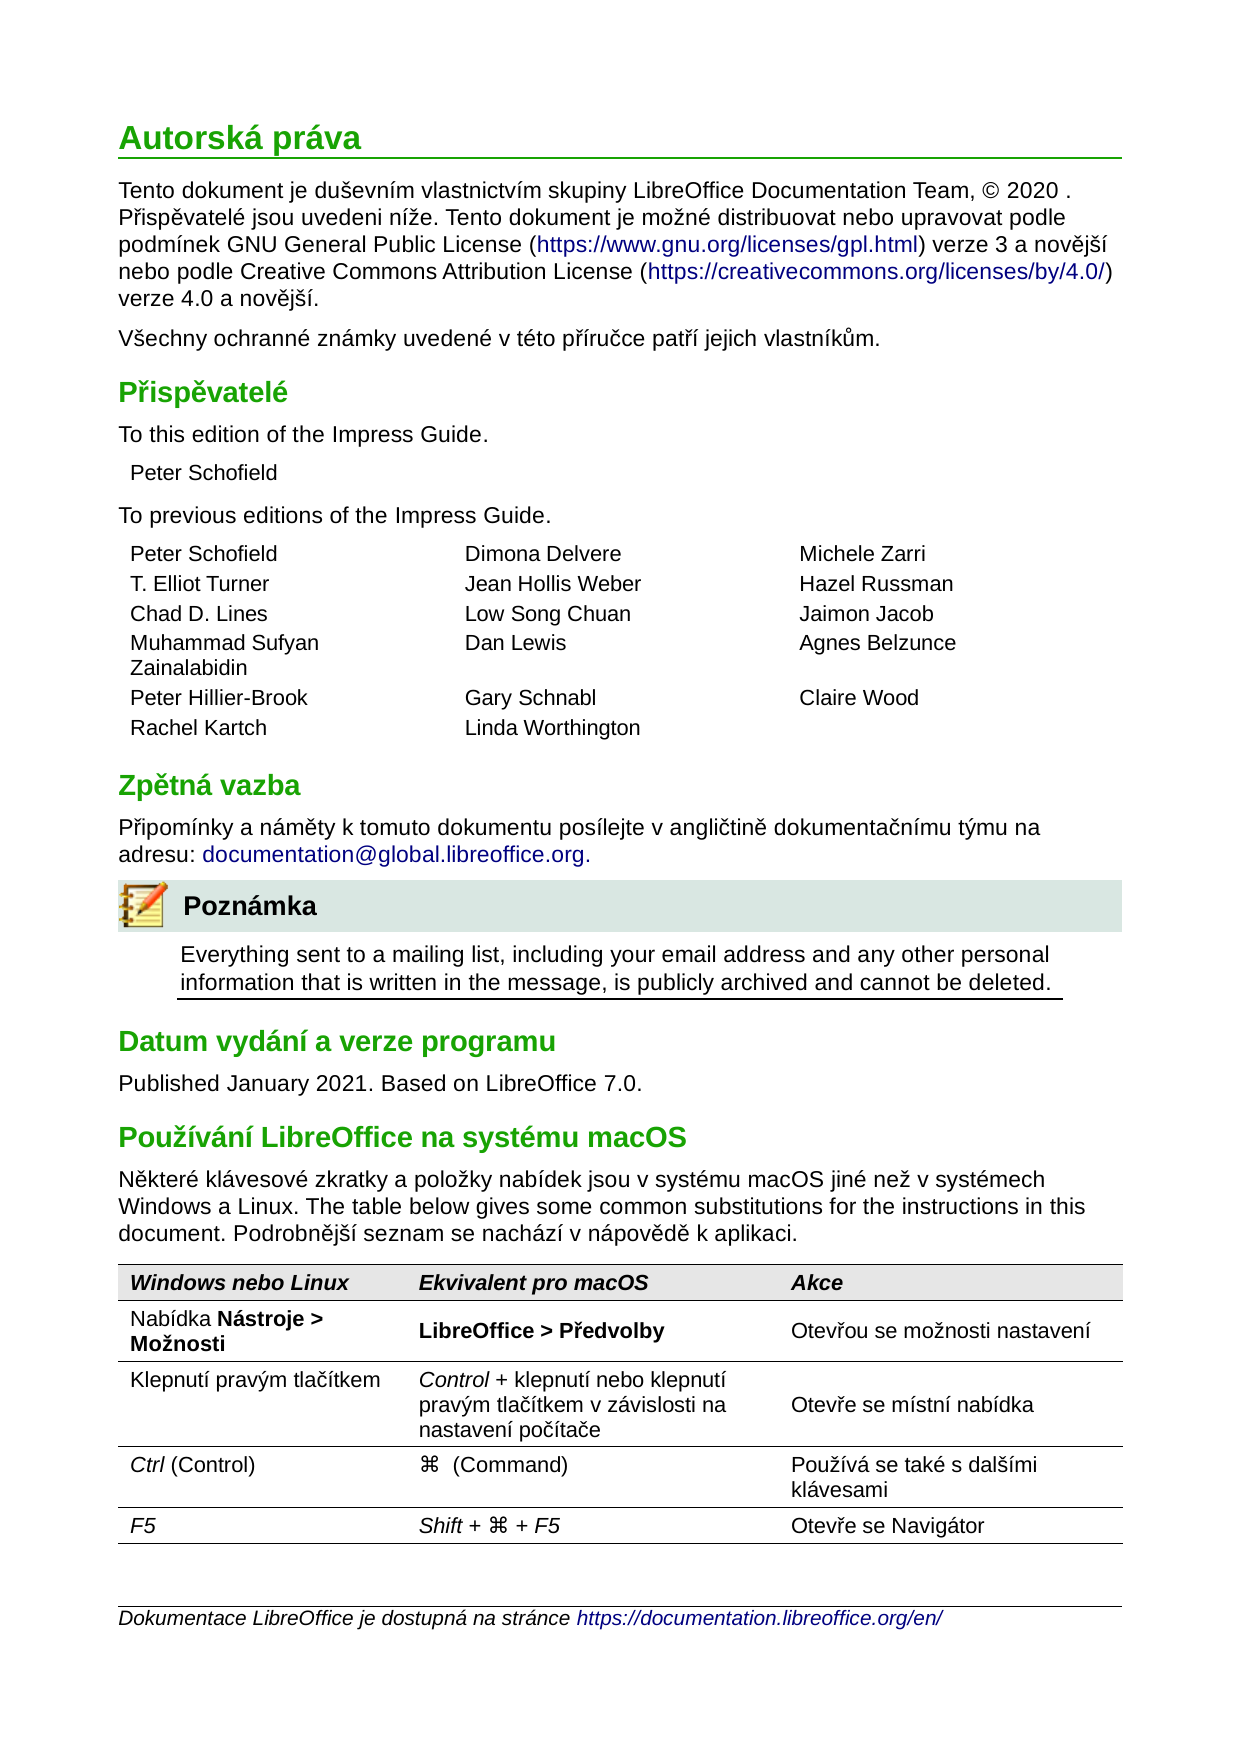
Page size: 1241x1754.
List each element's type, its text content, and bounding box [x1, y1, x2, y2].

text Připomínky a náměty k tomuto dokumentu posílejte v angličtině dokumentačnímu týmu na adresu: documentation@global.libreoffice.org. [118, 813, 1122, 867]
table_cell Nabídka Nástroje > Možnosti [118, 1301, 407, 1361]
table_header Michele Zarri [788, 541, 1122, 571]
table_cell Control + klepnutí nebo klepnutí pravým tlačítkem v závislosti na nastavení počítače [407, 1362, 779, 1446]
table_cell Otevřou se možnosti nastavení [779, 1301, 1123, 1361]
table_header Windows nebo Linux [118, 1265, 407, 1300]
table_cell Ctrl (Control) [118, 1447, 407, 1507]
table_cell Chad D. Lines [118, 600, 453, 630]
table_cell Hazel Russman [788, 571, 1122, 600]
text To previous editions of the Impress Guide. [118, 501, 1122, 528]
table_header Dimona Delvere [453, 541, 787, 571]
table_header Ekvivalent pro macOS [407, 1265, 779, 1300]
text To this edition of the Impress Guide. [118, 420, 1122, 447]
table_header Peter Schofield [118, 460, 458, 490]
subtitle Autorská práva [118, 118, 1122, 157]
subtitle Používání LibreOffice na systému macOS [118, 1120, 1122, 1153]
table_cell Muhammad Sufyan Zainalabidin [118, 630, 453, 685]
table_cell Gary Schnabl [453, 685, 787, 714]
table_cell Linda Worthington [453, 715, 787, 744]
table_cell Jaimon Jacob [788, 600, 1122, 630]
table_cell LibreOffice > Předvolby [407, 1301, 779, 1361]
table_header Akce [779, 1265, 1123, 1300]
text Everything sent to a mailing list, including your email address and any other personal information that is written in the message, is publicly archived and cannot be deleted. [177, 938, 1063, 998]
table_cell Jean Hollis Weber [453, 571, 787, 600]
text Published January 2021. Based on LibreOffice 7.0. [118, 1069, 1122, 1096]
subtitle Datum vydání a verze programu [118, 1024, 1122, 1057]
table_cell F5 [118, 1508, 407, 1543]
table_header [458, 460, 789, 490]
subtitle Přispěvatelé [118, 375, 1122, 409]
table_cell Používá se také s dalšími klávesami [779, 1447, 1123, 1507]
subtitle Poznámka [118, 880, 1122, 932]
text Všechny ochranné známky uvedené v této příručce patří jejich vlastníkům. [118, 324, 1122, 351]
table_cell Otevře se místní nabídka [779, 1362, 1123, 1446]
table_cell T. Elliot Turner [118, 571, 453, 600]
table_header Peter Schofield [118, 541, 453, 571]
subtitle Zpětná vazba [118, 768, 1122, 801]
table_cell Dan Lewis [453, 630, 787, 685]
table_cell Agnes Belzunce [788, 630, 1122, 685]
table_cell Klepnutí pravým tlačítkem [118, 1362, 407, 1446]
table_cell [788, 715, 1122, 744]
text Tento dokument je duševním vlastnictvím skupiny LibreOffice Documentation Team, © 2020 . Přispěvatelé jsou uvedeni níže. Tento dokument je možné distribuovat nebo upravovat podle podmínek GNU General Public License (https://www.gnu.org/licenses/gpl.html) verze 3 a novější nebo podle Creative Commons Attribution License (https://creativecommons.org/licenses/by/4.0/) verze 4.0 a novější. [118, 176, 1122, 312]
table_header [789, 460, 1122, 490]
table_cell ⌘ (Command) [407, 1447, 779, 1507]
table_cell Otevře se Navigátor [779, 1508, 1123, 1543]
picture [119, 880, 170, 931]
table_cell Low Song Chuan [453, 600, 787, 630]
text Některé klávesové zkratky a položky nabídek jsou v systému macOS jiné než v systémech Windows a Linux. The table below gives some common substitutions for the instructions in this document. Podrobnější seznam se nachází v nápovědě k aplikaci. [118, 1165, 1122, 1246]
table_cell Rachel Kartch [118, 715, 453, 744]
table_cell Peter Hillier-Brook [118, 685, 453, 714]
table_cell Shift + ⌘ + F5 [407, 1508, 779, 1543]
table_cell Claire Wood [788, 685, 1122, 714]
